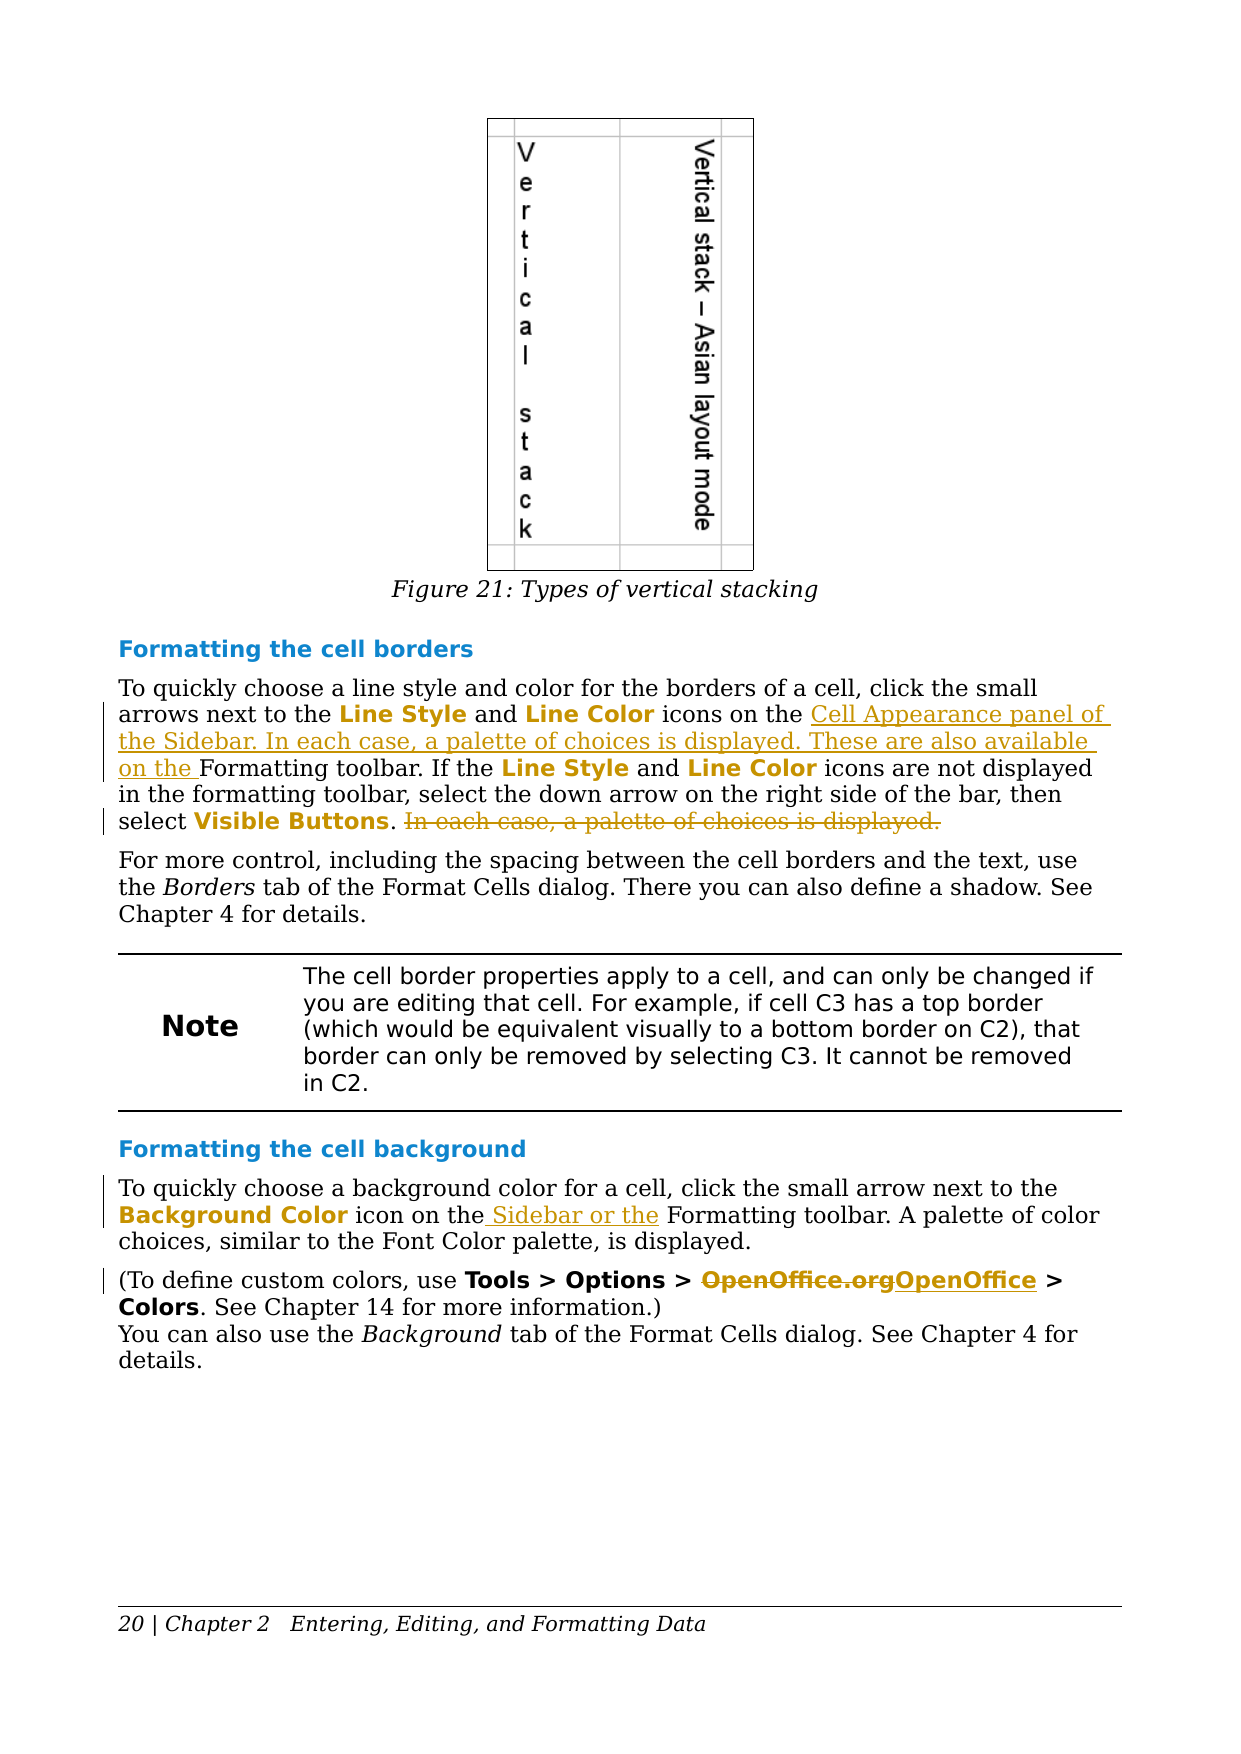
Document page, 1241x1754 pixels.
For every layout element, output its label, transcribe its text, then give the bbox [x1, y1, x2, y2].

subtitle Formatting the cell background [118, 1136, 1122, 1163]
text For more control, including the spacing between the cell borders and the text, use the Borders tab of the Format Cells dialog. There you can also define a shadow. See Chapter 4 for details. [118, 847, 1122, 927]
table_header Note [118, 955, 281, 1110]
text (To define custom colors, use Tools > Options > OpenOffice > Colors. See Chapter 14 for more information.) [118, 1268, 1122, 1321]
table_header The cell border properties apply to a cell, and can only be changed if you are editing that cell. For example, if cell C3 has a top border (which would be equivalent visually to a bottom border on C2), that border can only be removed by selecting C3. It cannot be removed in C2. [281, 955, 1122, 1110]
picture [488, 119, 753, 570]
subtitle Formatting the cell borders [118, 636, 1122, 662]
text Figure 21: Types of vertical stacking [392, 576, 848, 603]
text You can also use the Background tab of the Format Cells dialog. See Chapter 4 for details. [118, 1321, 1122, 1374]
text To quickly choose a background color for a cell, click the small arrow next to the Background Color icon on the Sidebar or the Formatting toolbar. A palette of color choices, similar to the Font Color palette, is displayed. [118, 1175, 1122, 1255]
text To quickly choose a line style and color for the borders of a cell, click the small arrows next to the Line Style and Line Color icons on the Cell Appearance panel of the Sidebar. In each case, a palette of choices is displayed. These are also available on the Formatting toolbar. If the Line Style and Line Color icons are not displayed in the formatting toolbar, select the down arrow on the right side of the bar, then select Visible Buttons. [118, 675, 1122, 835]
